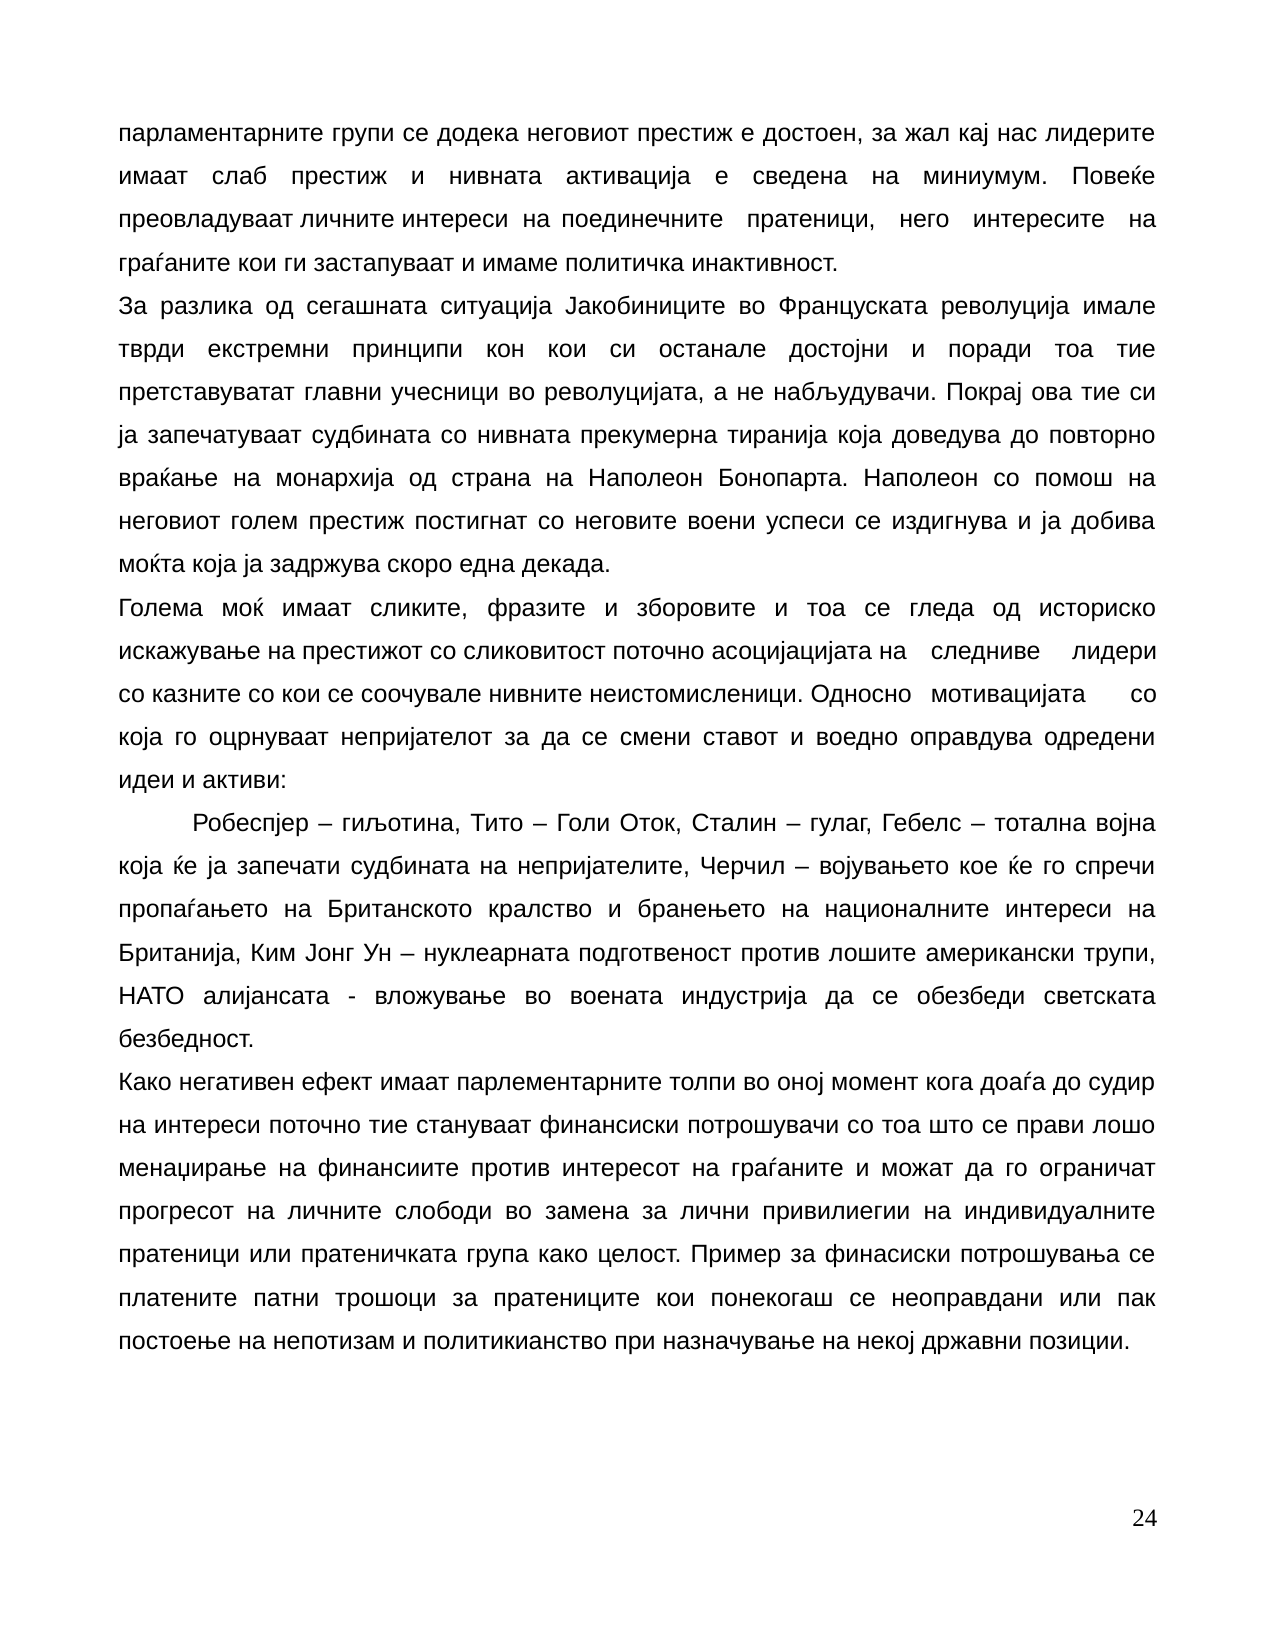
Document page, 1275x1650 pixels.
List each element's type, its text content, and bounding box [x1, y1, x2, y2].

text парламентарните групи се додека неговиот престиж е достоен, за жал кај нас лидерите имаат слаб престиж и нивната активација е сведена на миниумум. Повеќе преовладуваат личните интереси на поединечните пратеници, него интересите на граѓаните кои ги застапуваат и имаме политичка инактивност. [118, 118, 1157, 276]
text Голема моќ имаат сликите, фразите и зборовите и тоа се гледа од историско искажување на престижот со сликовитост поточно асоцијацијата на следниве лидери со казните со кои се соочувале нивните неистомисленици. Односно мотивацијата со која го оцрнуваат непријателот за да се смени ставот и воедно оправдува одредени идеи и активи: [118, 592, 1157, 794]
text Робеспјер – гиљотина, Тито – Голи Оток, Сталин – гулаг, Гебелс – тотална војна која ќе ја запечати судбината на непријателите, Черчил – војувањето кое ќе го спречи пропаѓањето на Британското кралство и бранењето на националните интереси на Британија, Ким Јонг Ун – нуклеарната подготвеност против лошите американски трупи, НАТО алијансата - вложување во воената индустрија да се обезбеди светската безбедност. [118, 808, 1157, 1052]
text За разлика од сегашната ситуација Јакобиниците во Француската револуција имале тврди екстремни принципи кон кои си останале достојни и поради тоа тие претставуватат главни учесници во револуцијата, а не набљудувачи. Покрај ова тие си ја запечатуваат судбината со нивната прекумерна тиранија која доведува до повторно враќање на монархија од страна на Наполеон Бонопарта. Наполеон со помош на неговиот голем престиж постигнат со неговите воени успеси се издигнува и ја добива моќта која ја задржува скоро една декада. [118, 291, 1157, 578]
text Како негативен ефект имаат парлементарните толпи во оној момент кога доаѓа до судир на интереси поточно тие стануваат финансиски потрошувачи со тоа што се прави лошо менаџирање на финансиите против интересот на граѓаните и можат да го ограничат прогресот на личните слободи во замена за лични привилиегии на индивидуалните пратеници или пратеничката група како целост. Пример за финасиски потрошувања се платените патни трошоци за пратениците кои понекогаш се неоправдани или пак постоење на непотизам и политикианство при назначување на некој државни позиции. [118, 1067, 1157, 1354]
